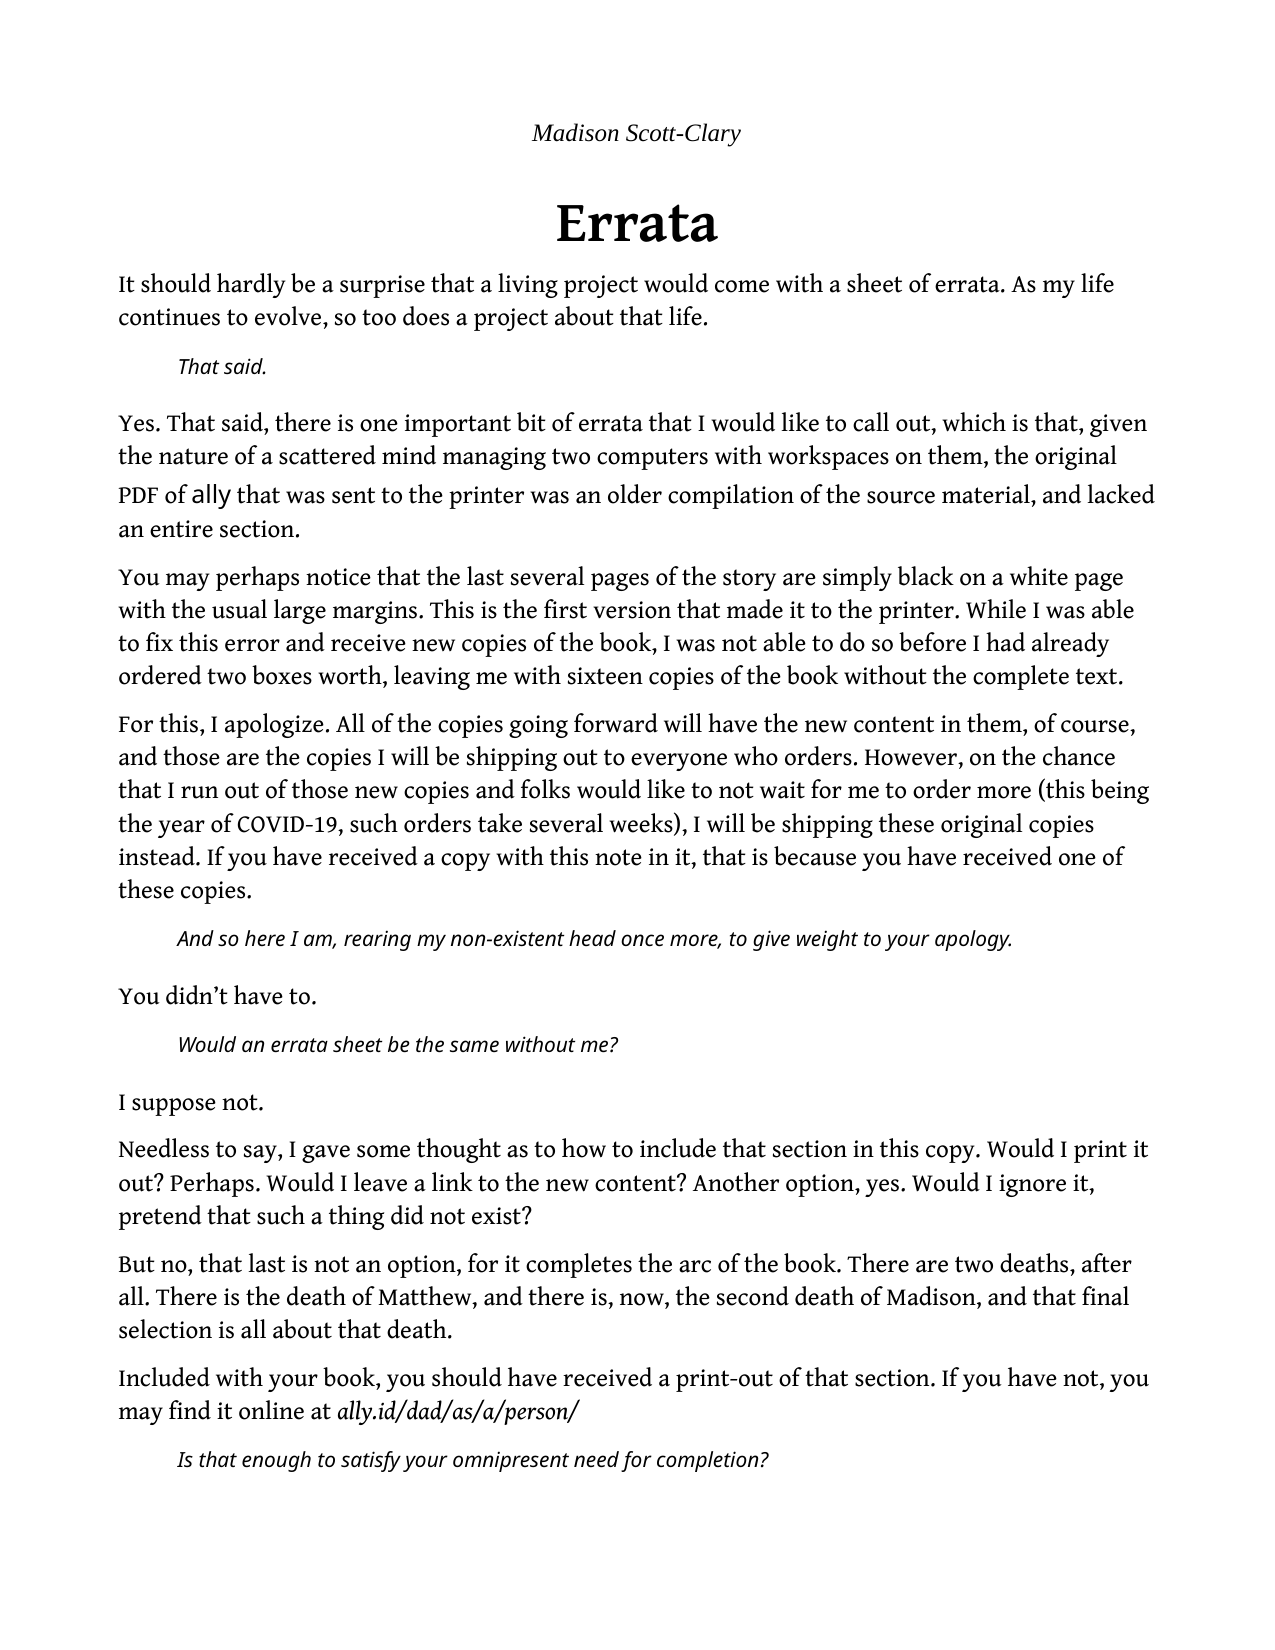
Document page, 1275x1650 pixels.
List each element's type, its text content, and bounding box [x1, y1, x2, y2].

title Errata [118, 191, 1157, 258]
text For this, I apologize. All of the copies going forward will have the new content in them, of course, and those are the copies I will be shipping out to everyone who orders. However, on the chance that I run out of those new copies and folks would like to not wait for me to order more (this being the year of COVID-19, such orders take several weeks), I will be shipping these original copies instead. If you have received a copy with this note in it, that is because you have received one of these copies. [118, 711, 1157, 906]
text And so here I am, rearing my non-existent head once more, to give weight to your apology. [177, 924, 1098, 953]
text You may perhaps notice that the last several pages of the story are simply black on a white page with the usual large margins. This is the first version that made it to the printer. While I was able to fix this error and receive new copies of the book, I was not able to do so before I had already ordered two boxes worth, leaving me with sixteen copies of the book without the complete text. [118, 563, 1157, 692]
text Is that enough to satisfy your omnipresent need for completion? [177, 1446, 1098, 1474]
text Included with your book, you should have received a print-out of that section. If you have not, you may find it online at ally.id/dad/as/a/person/ [118, 1364, 1157, 1427]
text Needless to say, I gave some thought as to how to include that section in this copy. Would I print it out? Perhaps. Would I leave a link to the new content? Another option, yes. Would I ignore it, pretend that such a thing did not exist? [118, 1136, 1157, 1231]
text That said. [177, 352, 1098, 380]
text Would an errata sheet be the same without me? [177, 1030, 1098, 1059]
text Yes. That said, there is one important bit of errata that I would like to call out, which is that, given the nature of a scattered mind managing two computers with workspaces on them, the original PDF of ally that was sent to the printer was an older compilation of the source material, and lacked an entire section. [118, 410, 1157, 544]
text Madison Scott-Clary [118, 118, 1157, 147]
text You didn’t have to. [118, 982, 1157, 1011]
text I suppose not. [118, 1088, 1157, 1117]
text It should hardly be a surprise that a living project would come with a sheet of errata. As my life continues to evolve, so too does a project about that life. [118, 271, 1157, 333]
text But no, that last is not an option, for it completes the arc of the book. There are two deaths, after all. There is the death of Matthew, and there is, now, the second death of Madison, and that final selection is all about that death. [118, 1250, 1157, 1346]
